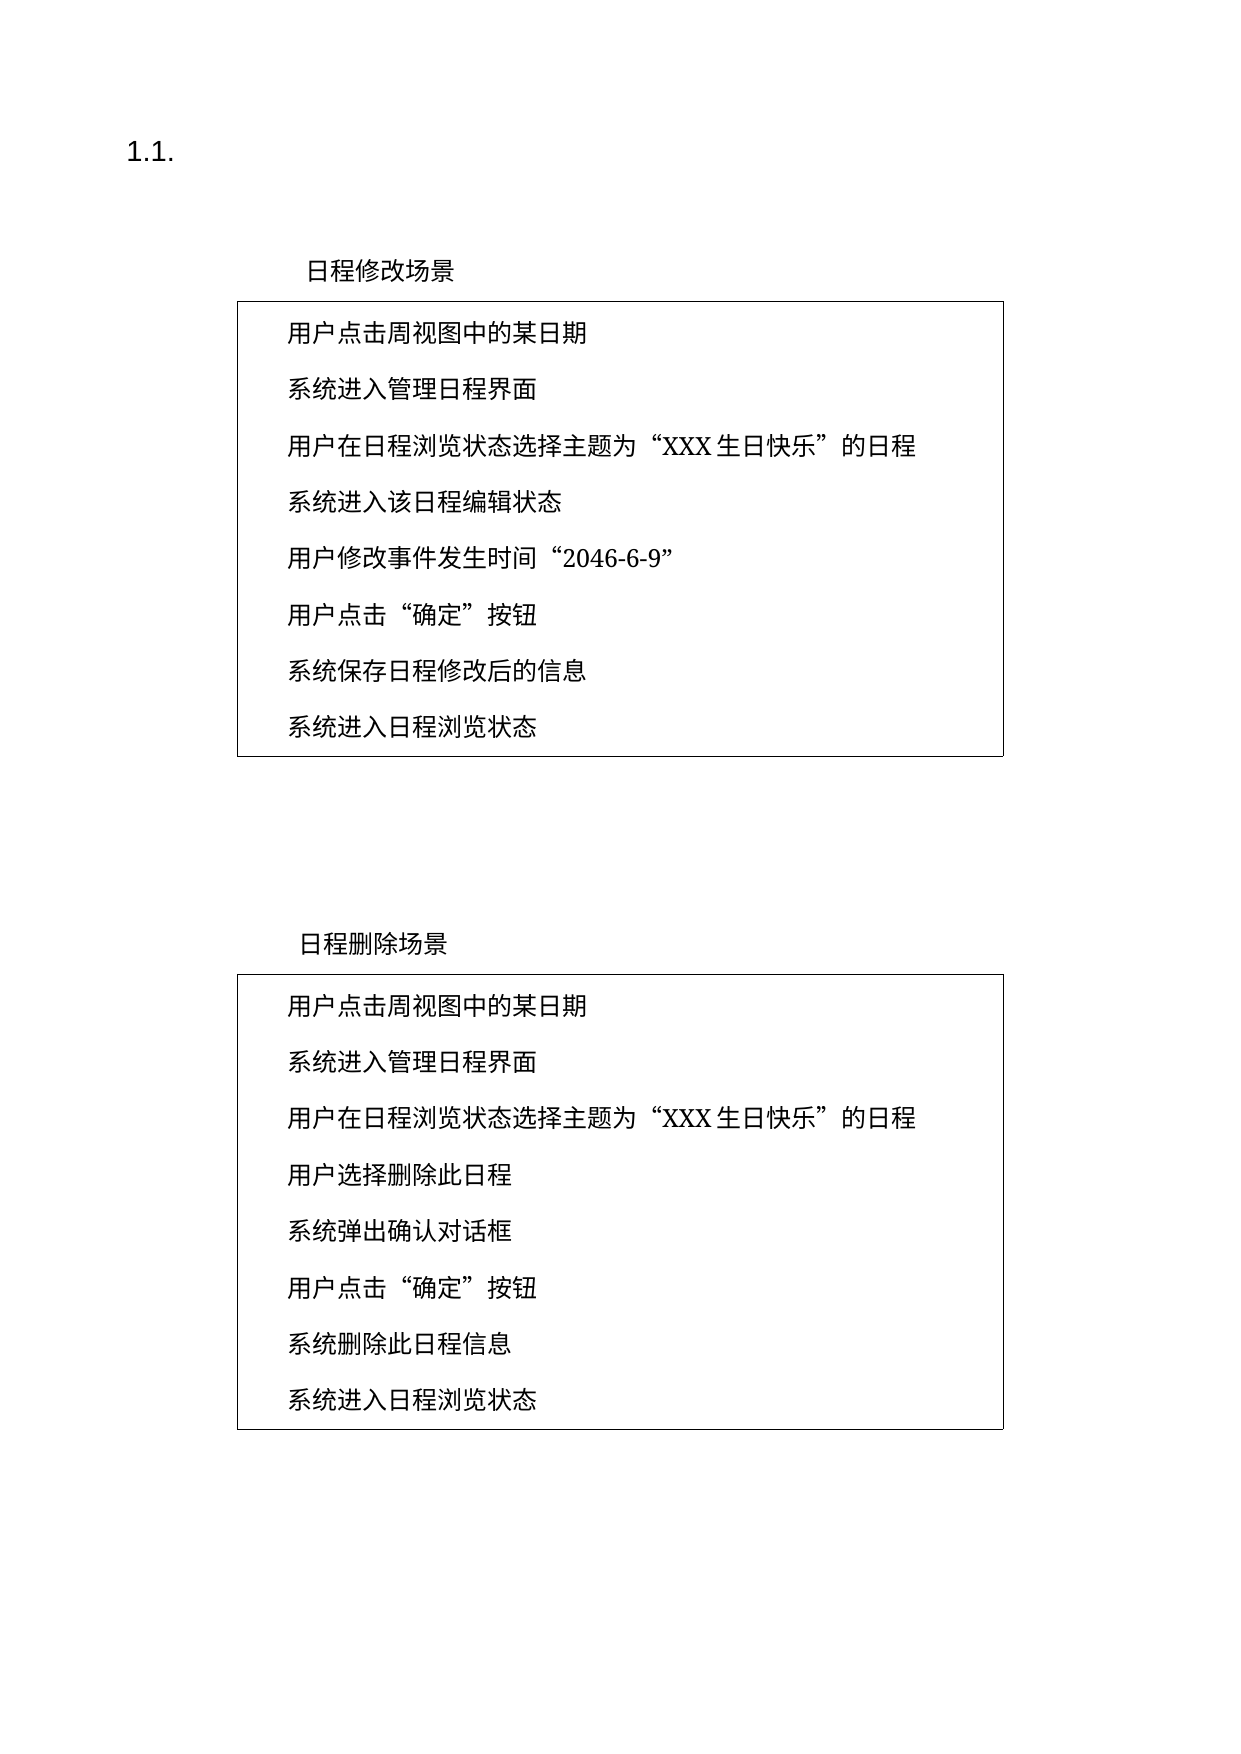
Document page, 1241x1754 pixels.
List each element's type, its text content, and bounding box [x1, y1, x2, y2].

table_header 用户点击周视图中的某日期 系统进入管理日程界面 用户在日程浏览状态选择主题为“XXX生日快乐”的日程 用户选择删除此日程 系统弹出确认对话框 用户点击“确定”按钮 系统删除此日程信息 系统进入日程浏览状态 [238, 975, 1003, 1429]
table_header 用户点击周视图中的某日期 系统进入管理日程界面 用户在日程浏览状态选择主题为“XXX生日快乐”的日程 系统进入该日程编辑状态 用户修改事件发生时间“2046-6-9” 用户点击“确定”按钮 系统保存日程修改后的信息 系统进入日程浏览状态 [238, 302, 1003, 756]
text 日程修改场景 [118, 251, 1122, 287]
text 日程删除场景 [118, 924, 1122, 960]
